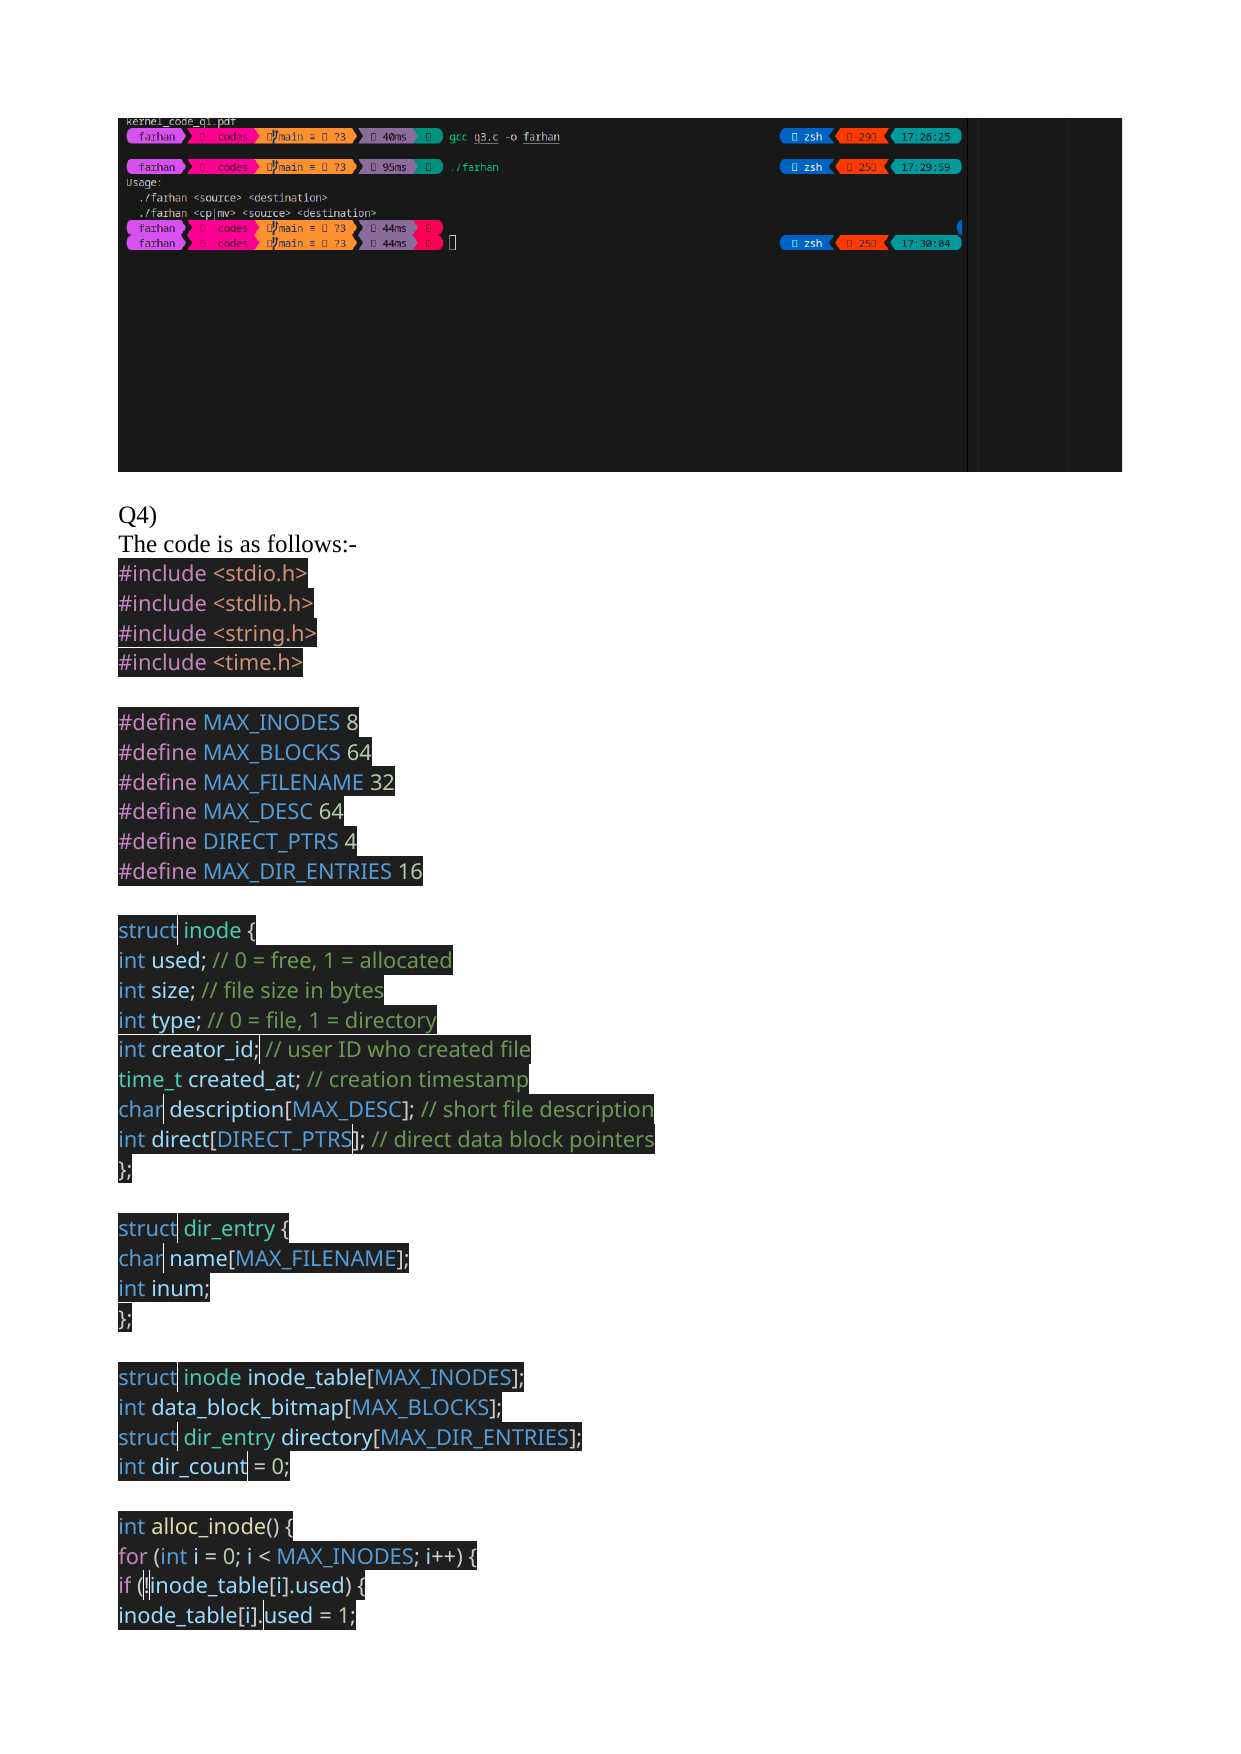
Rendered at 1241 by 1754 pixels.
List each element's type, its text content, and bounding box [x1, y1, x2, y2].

text #include <stdlib.h> [118, 588, 1122, 618]
text Q4) [118, 472, 1122, 529]
text int dir_count = 0; [118, 1451, 1122, 1481]
text int inum; [118, 1273, 1122, 1302]
text }; [118, 1154, 1122, 1183]
text time_t created_at; // creation timestamp [118, 1064, 1122, 1094]
text char name[MAX_FILENAME]; [118, 1243, 1122, 1273]
text }; [118, 1302, 1122, 1332]
text int type; // 0 = file, 1 = directory [118, 1005, 1122, 1034]
text inode_table[i].used = 1; [118, 1600, 1122, 1630]
text int creator_id; // user ID who created file [118, 1034, 1122, 1064]
text struct inode inode_table[MAX_INODES]; [118, 1362, 1122, 1392]
text struct dir_entry { [118, 1213, 1122, 1243]
text if (!inode_table[i].used) { [118, 1570, 1122, 1600]
text #define MAX_FILENAME 32 [118, 766, 1122, 796]
text int direct[DIRECT_PTRS]; // direct data block pointers [118, 1124, 1122, 1154]
text #include <string.h> [118, 618, 1122, 647]
picture [118, 118, 1123, 472]
text int data_block_bitmap[MAX_BLOCKS]; [118, 1392, 1122, 1422]
text #define MAX_DIR_ENTRIES 16 [118, 856, 1122, 886]
text The code is as follows:- [118, 529, 1122, 558]
text #include <stdio.h> [118, 558, 1122, 588]
text struct dir_entry directory[MAX_DIR_ENTRIES]; [118, 1422, 1122, 1451]
text char description[MAX_DESC]; // short file description [118, 1094, 1122, 1124]
text #define MAX_DESC 64 [118, 796, 1122, 826]
text #include <time.h> [118, 647, 1122, 677]
text #define MAX_INODES 8 [118, 707, 1122, 737]
text for (int i = 0; i < MAX_INODES; i++) { [118, 1541, 1122, 1570]
text int used; // 0 = free, 1 = allocated [118, 945, 1122, 975]
text struct inode { [118, 915, 1122, 945]
text #define DIRECT_PTRS 4 [118, 826, 1122, 856]
text int alloc_inode() { [118, 1511, 1122, 1541]
text int size; // file size in bytes [118, 975, 1122, 1005]
text #define MAX_BLOCKS 64 [118, 737, 1122, 766]
